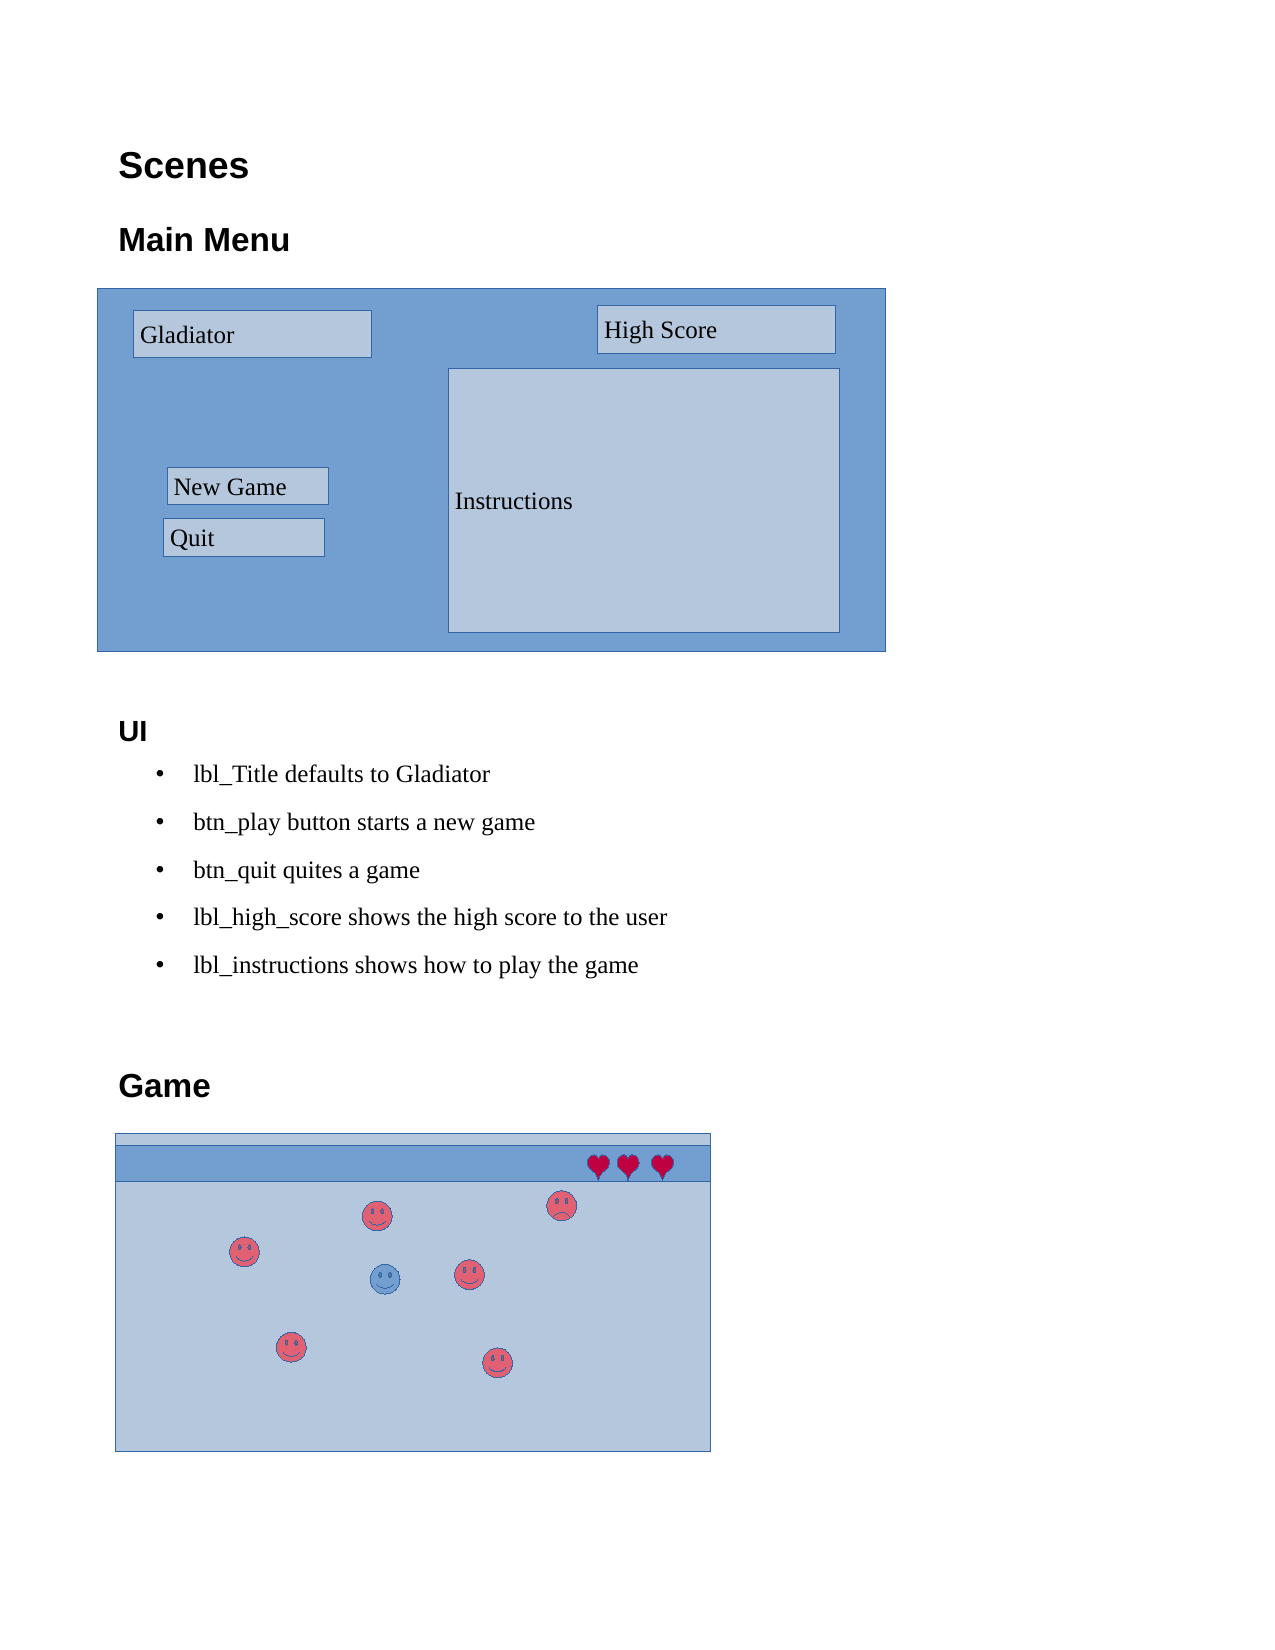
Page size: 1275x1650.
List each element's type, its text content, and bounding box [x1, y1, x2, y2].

subtitle Game [118, 1066, 1157, 1104]
subtitle Main Menu [118, 219, 1157, 258]
list btn_quit quites a game [156, 855, 1157, 883]
list btn_play button starts a new game [156, 807, 1157, 836]
list lbl_Title defaults to Gladiator [156, 759, 1157, 788]
list lbl_high_score shows the high score to the user [156, 902, 1157, 931]
list lbl_instructions shows how to play the game [156, 950, 1157, 979]
subtitle Scenes [118, 143, 1157, 186]
subtitle UI [118, 713, 1157, 747]
